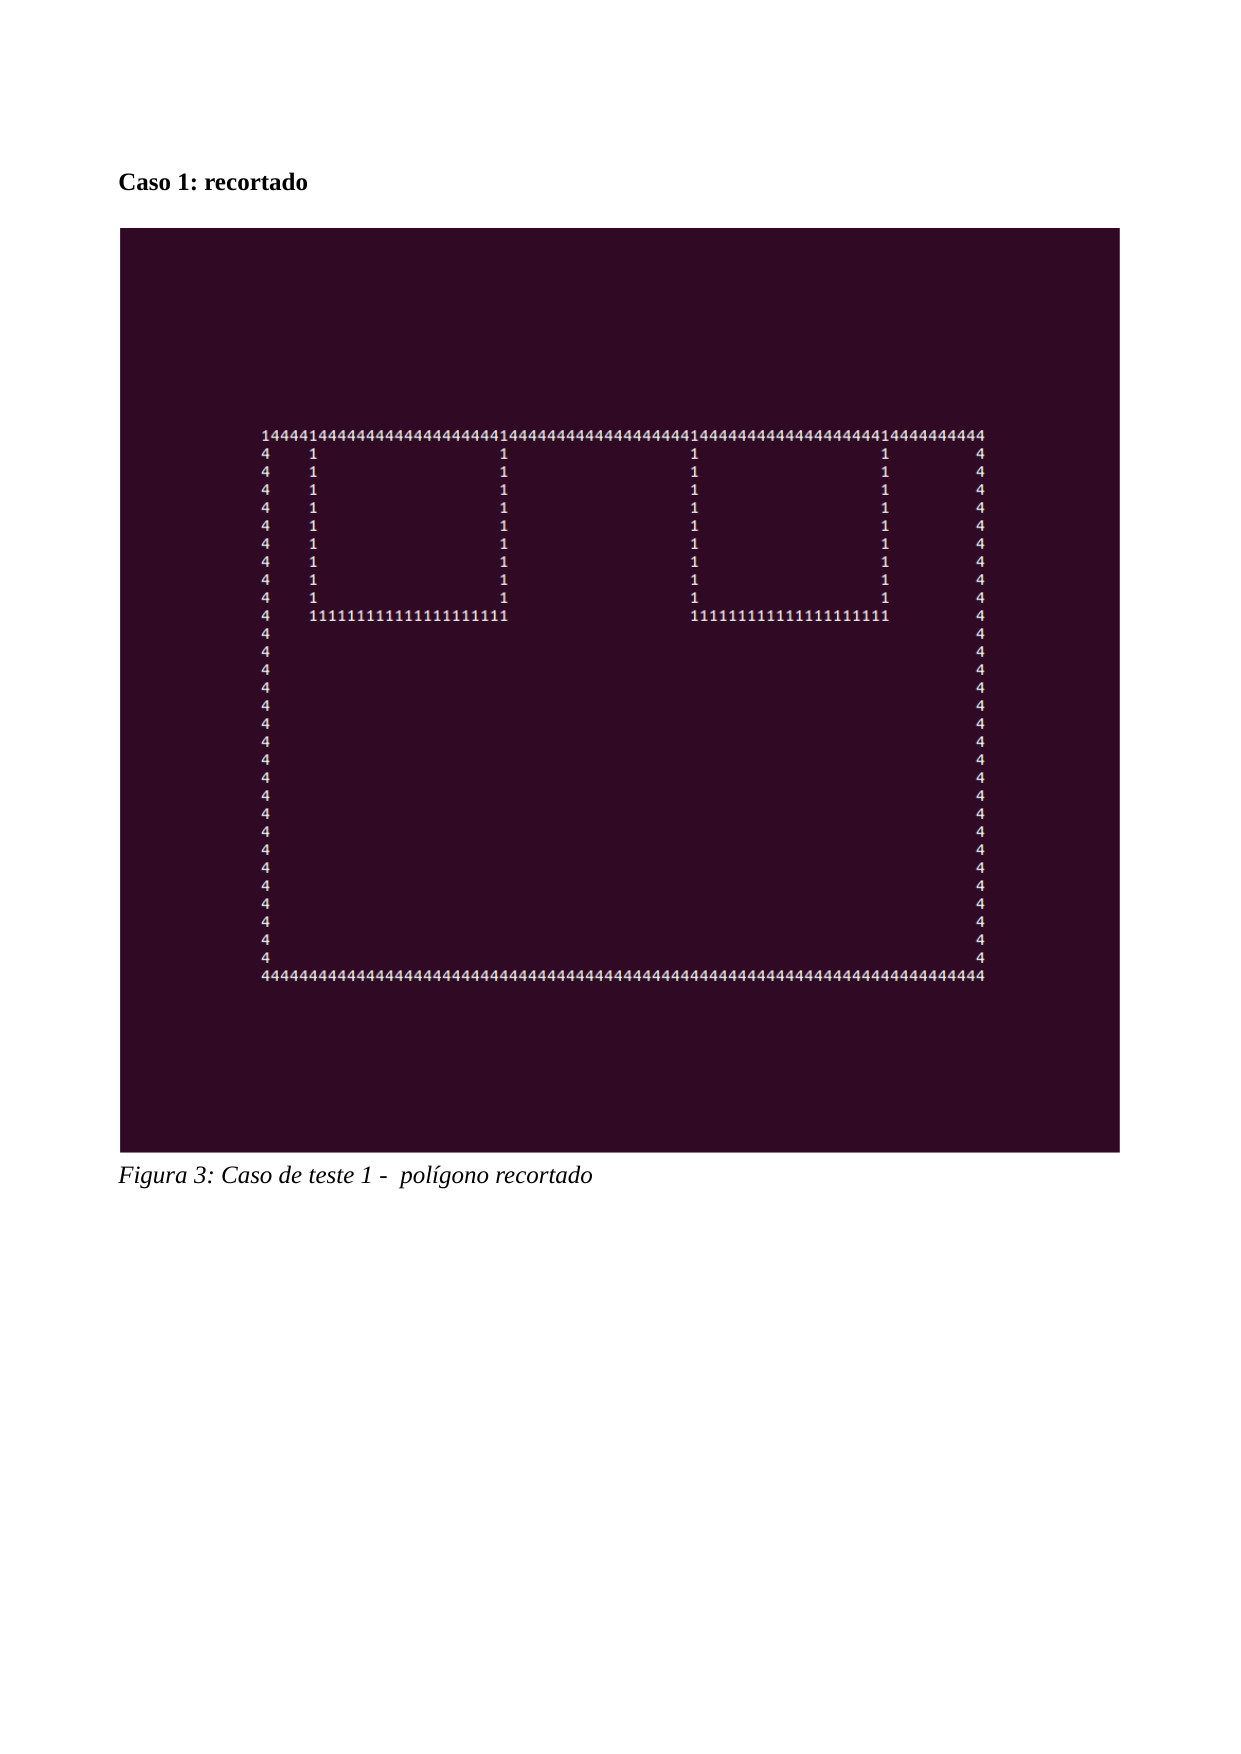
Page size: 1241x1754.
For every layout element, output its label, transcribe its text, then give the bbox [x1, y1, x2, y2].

text Caso 1: recortado [118, 167, 1122, 196]
picture [118, 228, 1123, 1160]
text Figura 3: Caso de teste 1 - polígono recortado [118, 1160, 1122, 1188]
